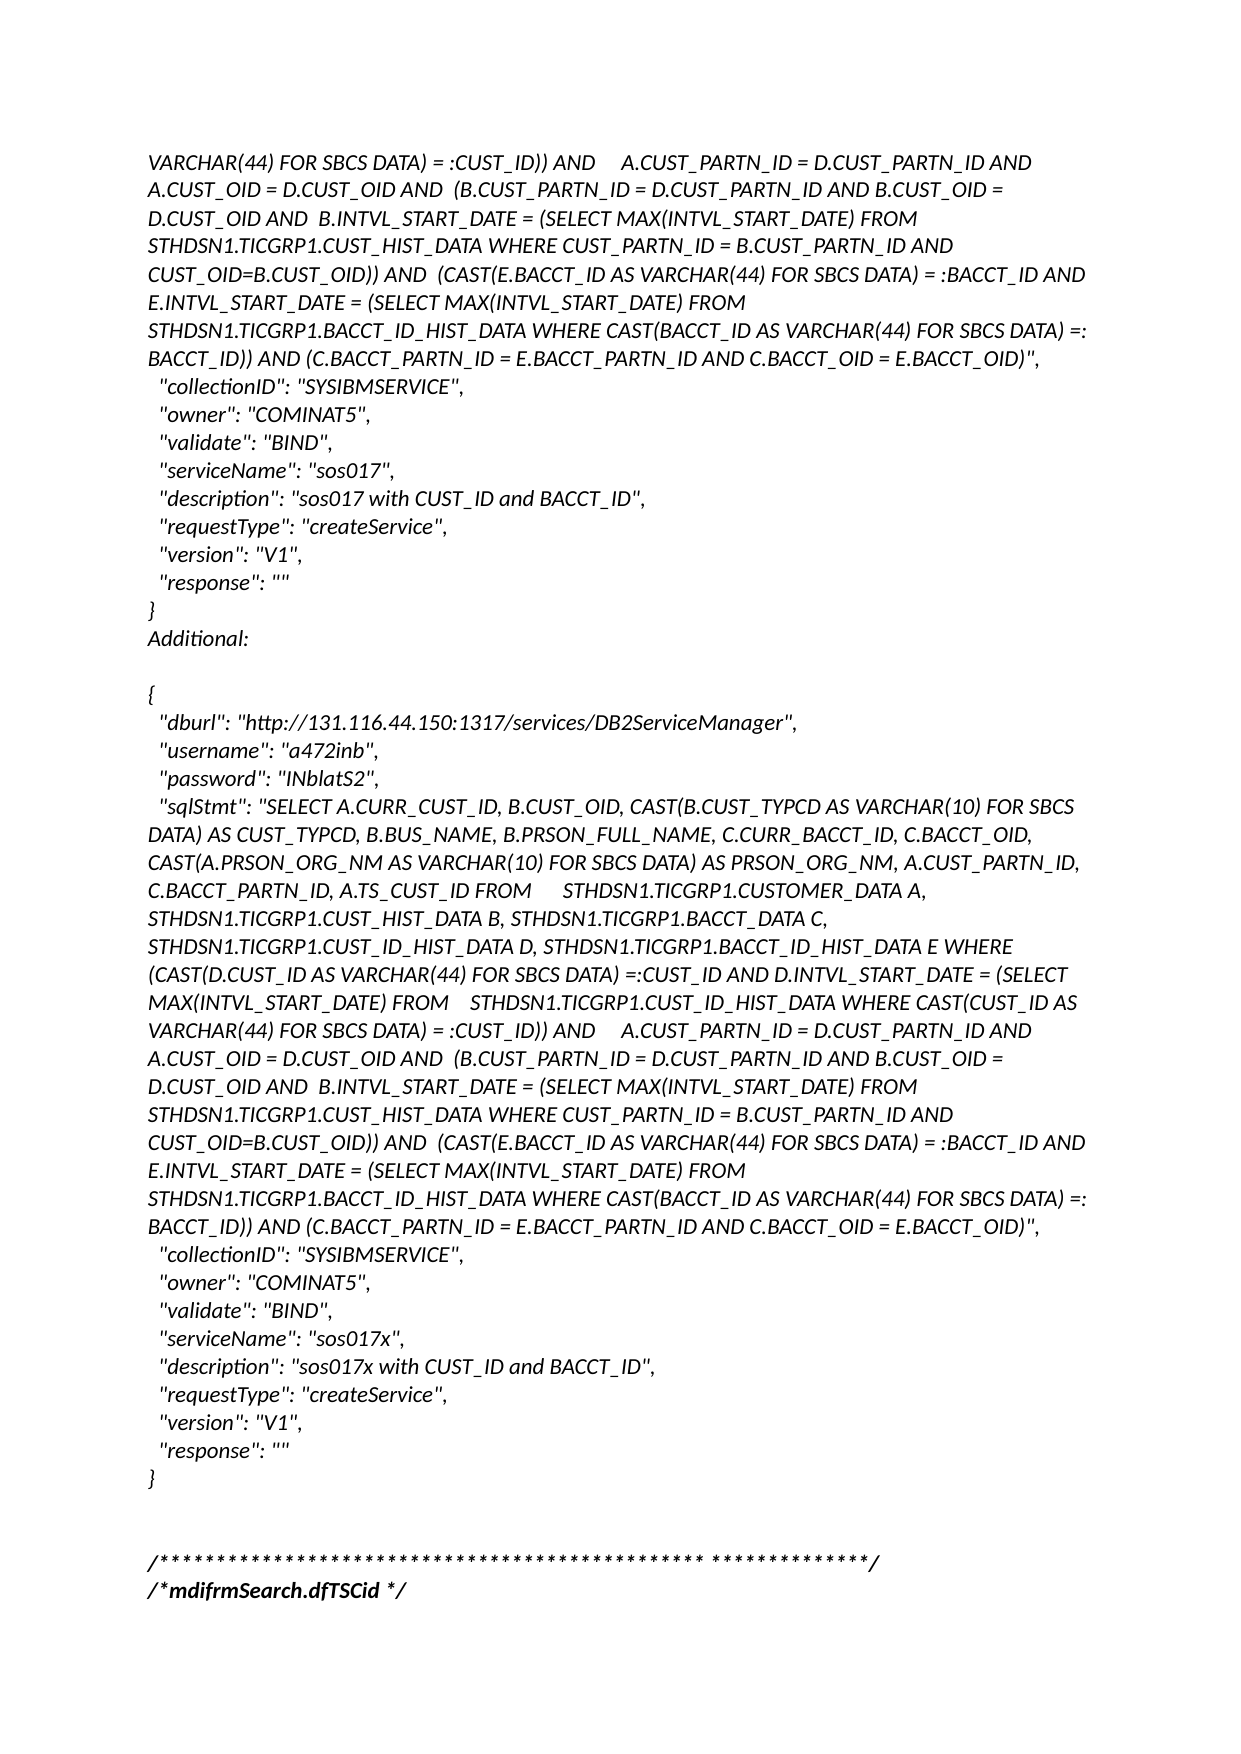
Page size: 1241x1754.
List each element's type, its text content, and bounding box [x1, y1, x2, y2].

text "response": "" [148, 1437, 1093, 1464]
text "owner": "COMINAT5", [148, 400, 1093, 428]
text "requestType": "createService", [148, 1381, 1093, 1408]
text "sqlStmt": "SELECT A.CURR_CUST_ID, B.CUST_OID, CAST(B.CUST_TYPCD AS VARCHAR(10) FOR SBCS DATA) AS CUST_TYPCD, B.BUS_NAME, B.PRSON_FULL_NAME, C.CURR_BACCT_ID, C.BACCT_OID, CAST(A.PRSON_ORG_NM AS VARCHAR(10) FOR SBCS DATA) AS PRSON_ORG_NM, A.CUST_PARTN_ID, C.BACCT_PARTN_ID, A.TS_CUST_ID FROM STHDSN1.TICGRP1.CUSTOMER_DATA A, STHDSN1.TICGRP1.CUST_HIST_DATA B, STHDSN1.TICGRP1.BACCT_DATA C, STHDSN1.TICGRP1.CUST_ID_HIST_DATA D, STHDSN1.TICGRP1.BACCT_ID_HIST_DATA E WHERE (CAST(D.CUST_ID AS VARCHAR(44) FOR SBCS DATA) =:CUST_ID AND D.INTVL_START_DATE = (SELECT MAX(INTVL_START_DATE) FROM STHDSN1.TICGRP1.CUST_ID_HIST_DATA WHERE CAST(CUST_ID AS VARCHAR(44) FOR SBCS DATA) = :CUST_ID)) AND A.CUST_PARTN_ID = D.CUST_PARTN_ID AND A.CUST_OID = D.CUST_OID AND (B.CUST_PARTN_ID = D.CUST_PARTN_ID AND B.CUST_OID = D.CUST_OID AND B.INTVL_START_DATE = (SELECT MAX(INTVL_START_DATE) FROM STHDSN1.TICGRP1.CUST_HIST_DATA WHERE CUST_PARTN_ID = B.CUST_PARTN_ID AND CUST_OID=B.CUST_OID)) AND (CAST(E.BACCT_ID AS VARCHAR(44) FOR SBCS DATA) = :BACCT_ID AND E.INTVL_START_DATE = (SELECT MAX(INTVL_START_DATE) FROM STHDSN1.TICGRP1.BACCT_ID_HIST_DATA WHERE CAST(BACCT_ID AS VARCHAR(44) FOR SBCS DATA) =: BACCT_ID)) AND (C.BACCT_PARTN_ID = E.BACCT_PARTN_ID AND C.BACCT_OID = E.BACCT_OID)", [148, 792, 1093, 1240]
text { [148, 680, 1093, 708]
text "version": "V1", [148, 1408, 1093, 1437]
text "password": "INblatS2", [148, 764, 1093, 792]
text "serviceName": "sos017x", [148, 1324, 1093, 1352]
text "validate": "BIND", [148, 428, 1093, 456]
text "username": "a472inb", [148, 736, 1093, 764]
text "collectionID": "SYSIBMSERVICE", [148, 372, 1093, 400]
text "serviceName": "sos017", [148, 456, 1093, 484]
text "collectionID": "SYSIBMSERVICE", [148, 1240, 1093, 1268]
text "validate": "BIND", [148, 1296, 1093, 1324]
text VARCHAR(44) FOR SBCS DATA) = :CUST_ID)) AND A.CUST_PARTN_ID = D.CUST_PARTN_ID AND A.CUST_OID = D.CUST_OID AND (B.CUST_PARTN_ID = D.CUST_PARTN_ID AND B.CUST_OID = D.CUST_OID AND B.INTVL_START_DATE = (SELECT MAX(INTVL_START_DATE) FROM STHDSN1.TICGRP1.CUST_HIST_DATA WHERE CUST_PARTN_ID = B.CUST_PARTN_ID AND CUST_OID=B.CUST_OID)) AND (CAST(E.BACCT_ID AS VARCHAR(44) FOR SBCS DATA) = :BACCT_ID AND E.INTVL_START_DATE = (SELECT MAX(INTVL_START_DATE) FROM STHDSN1.TICGRP1.BACCT_ID_HIST_DATA WHERE CAST(BACCT_ID AS VARCHAR(44) FOR SBCS DATA) =: BACCT_ID)) AND (C.BACCT_PARTN_ID = E.BACCT_PARTN_ID AND C.BACCT_OID = E.BACCT_OID)", [148, 148, 1093, 372]
text } [148, 596, 1093, 624]
text Additional: [148, 624, 1093, 652]
text "dburl": "http://131.116.44.150:1317/services/DB2ServiceManager", [148, 708, 1093, 736]
text "description": "sos017x with CUST_ID and BACCT_ID", [148, 1352, 1093, 1381]
text "requestType": "createService", [148, 512, 1093, 540]
text /*mdifrmSearch.dfTSCid */ [148, 1577, 1093, 1605]
text } [148, 1464, 1093, 1493]
text /************************************************ **************/ [148, 1549, 1093, 1577]
text "description": "sos017 with CUST_ID and BACCT_ID", [148, 484, 1093, 512]
text "owner": "COMINAT5", [148, 1268, 1093, 1296]
text "response": "" [148, 568, 1093, 596]
text "version": "V1", [148, 540, 1093, 568]
